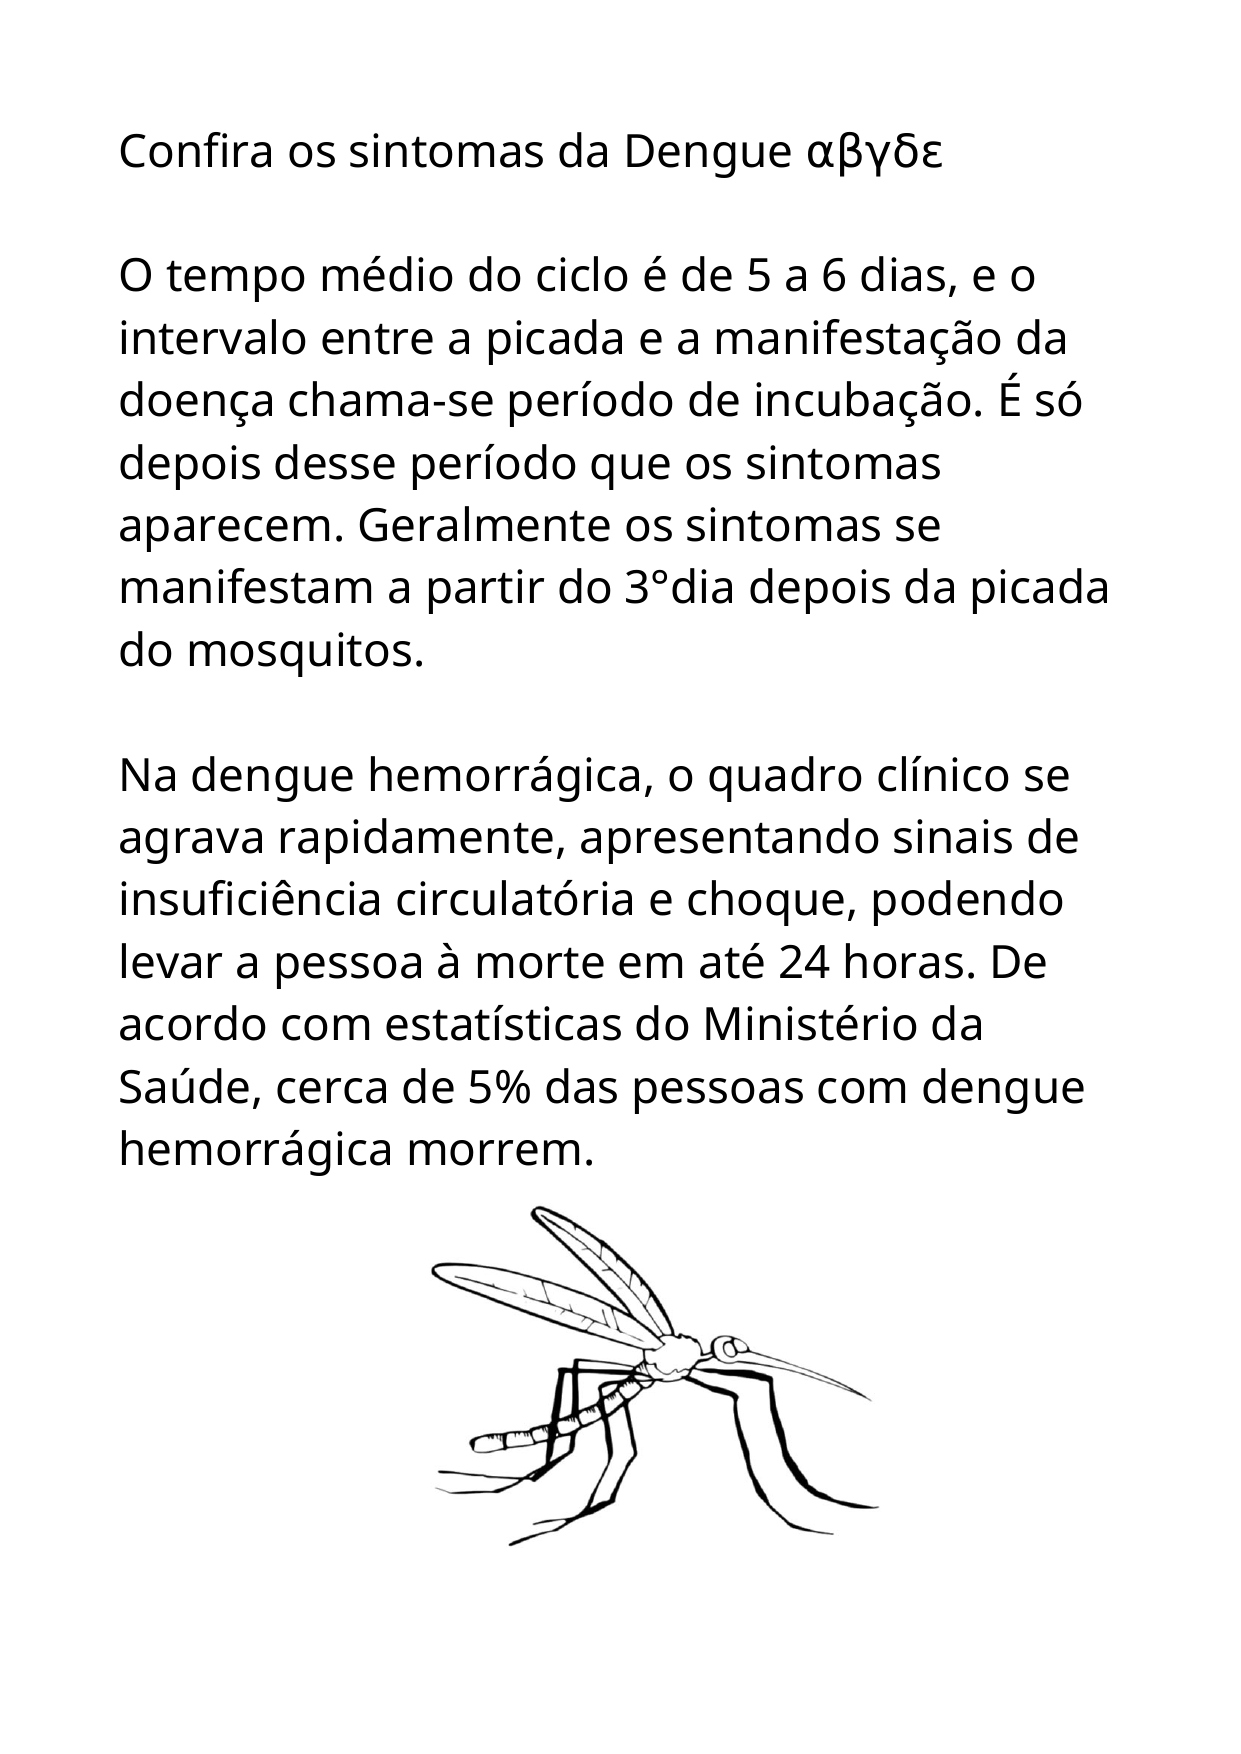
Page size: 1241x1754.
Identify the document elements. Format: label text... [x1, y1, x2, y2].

picture [411, 1191, 894, 1569]
text Confira os sintomas da Dengue ⍺βγδε [118, 118, 1122, 181]
text Na dengue hemorrágica, o quadro clínico se agrava rapidamente, apresentando sinais de insuficiência circulatória e choque, podendo levar a pessoa à morte em até 24 horas. De acordo com estatísticas do Ministério da Saúde, cerca de 5% das pessoas com dengue hemorrágica morrem. [118, 742, 1122, 1179]
text O tempo médio do ciclo é de 5 a 6 dias, e o intervalo entre a picada e a manifestação da doença chama-se período de incubação. É só depois desse período que os sintomas aparecem. Geralmente os sintomas se manifestam a partir do 3°dia depois da picada do mosquitos. [118, 243, 1122, 680]
